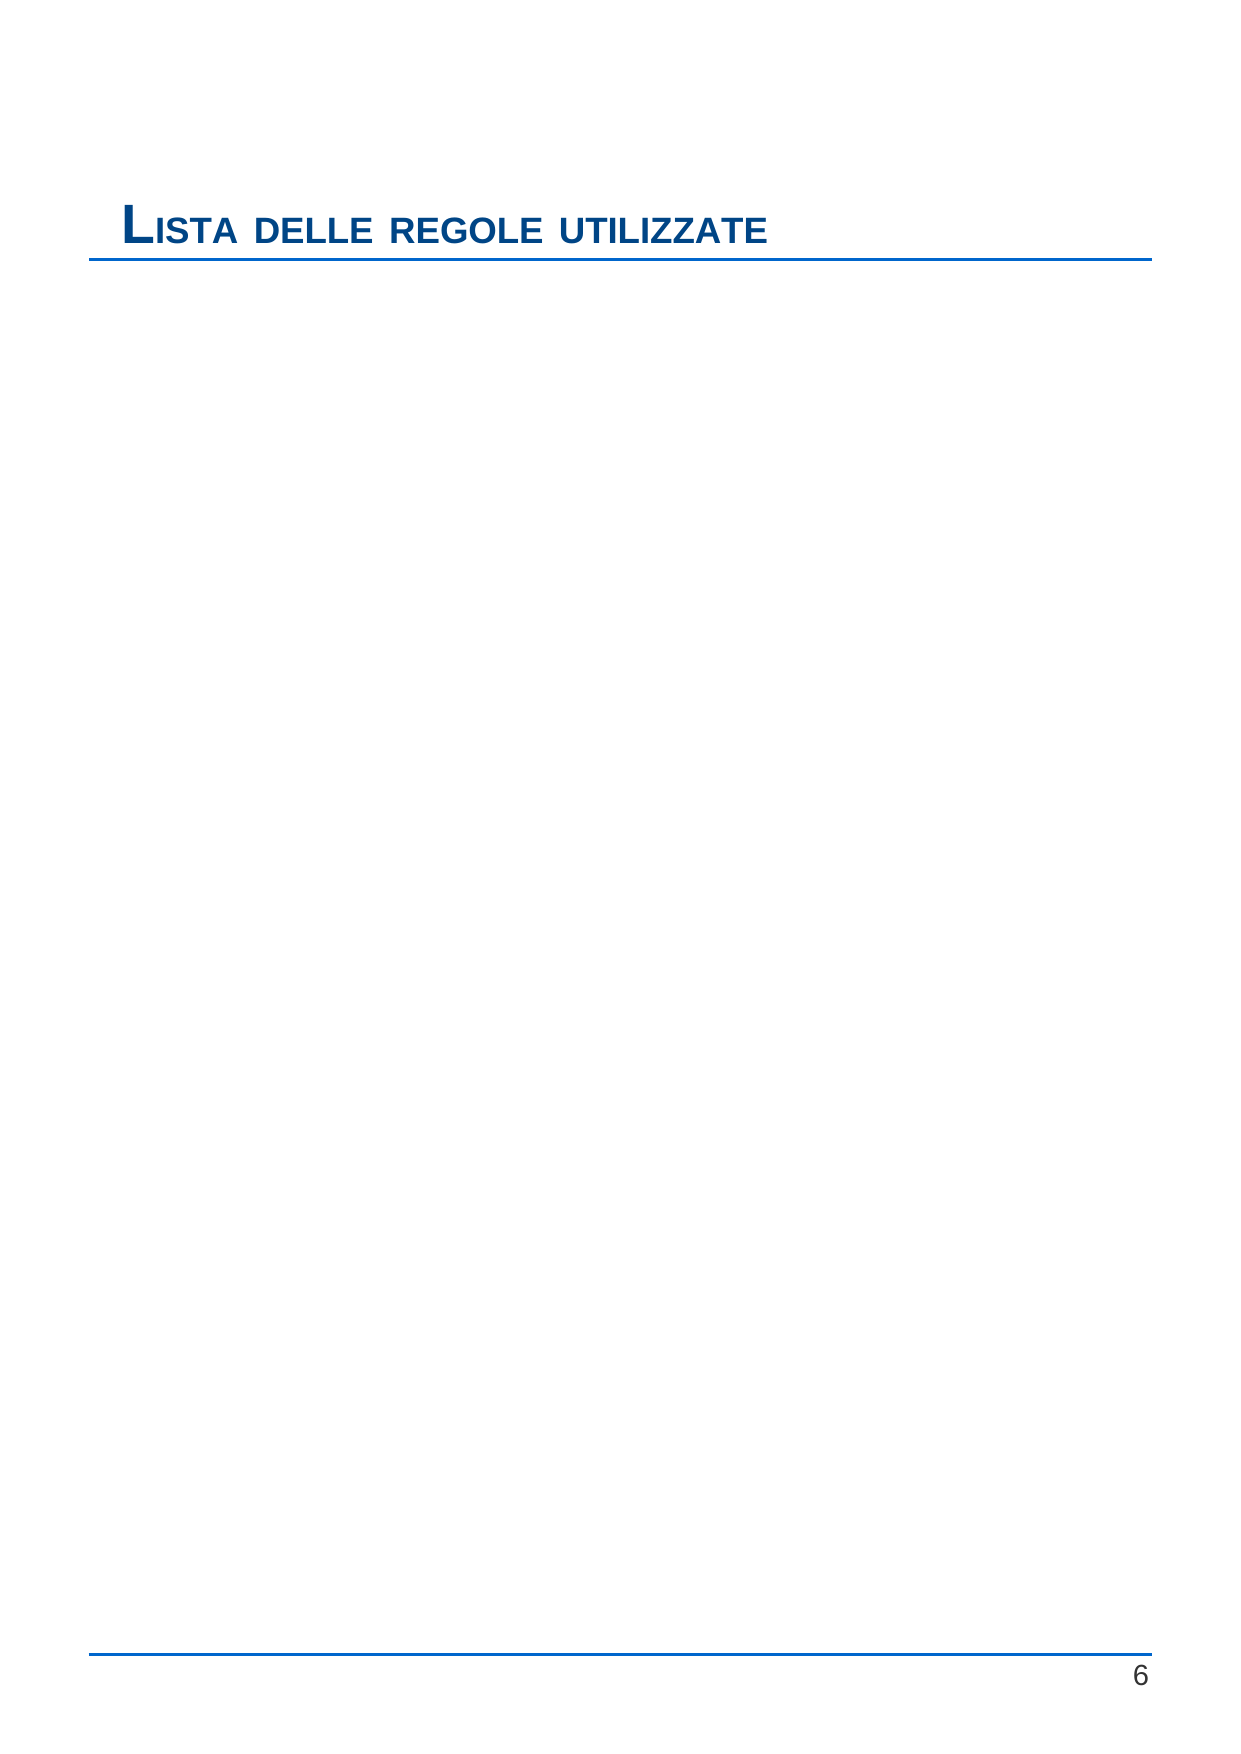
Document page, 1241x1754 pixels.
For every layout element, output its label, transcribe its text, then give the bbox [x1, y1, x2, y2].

subtitle Lista delle regole utilizzate [88, 189, 1152, 261]
